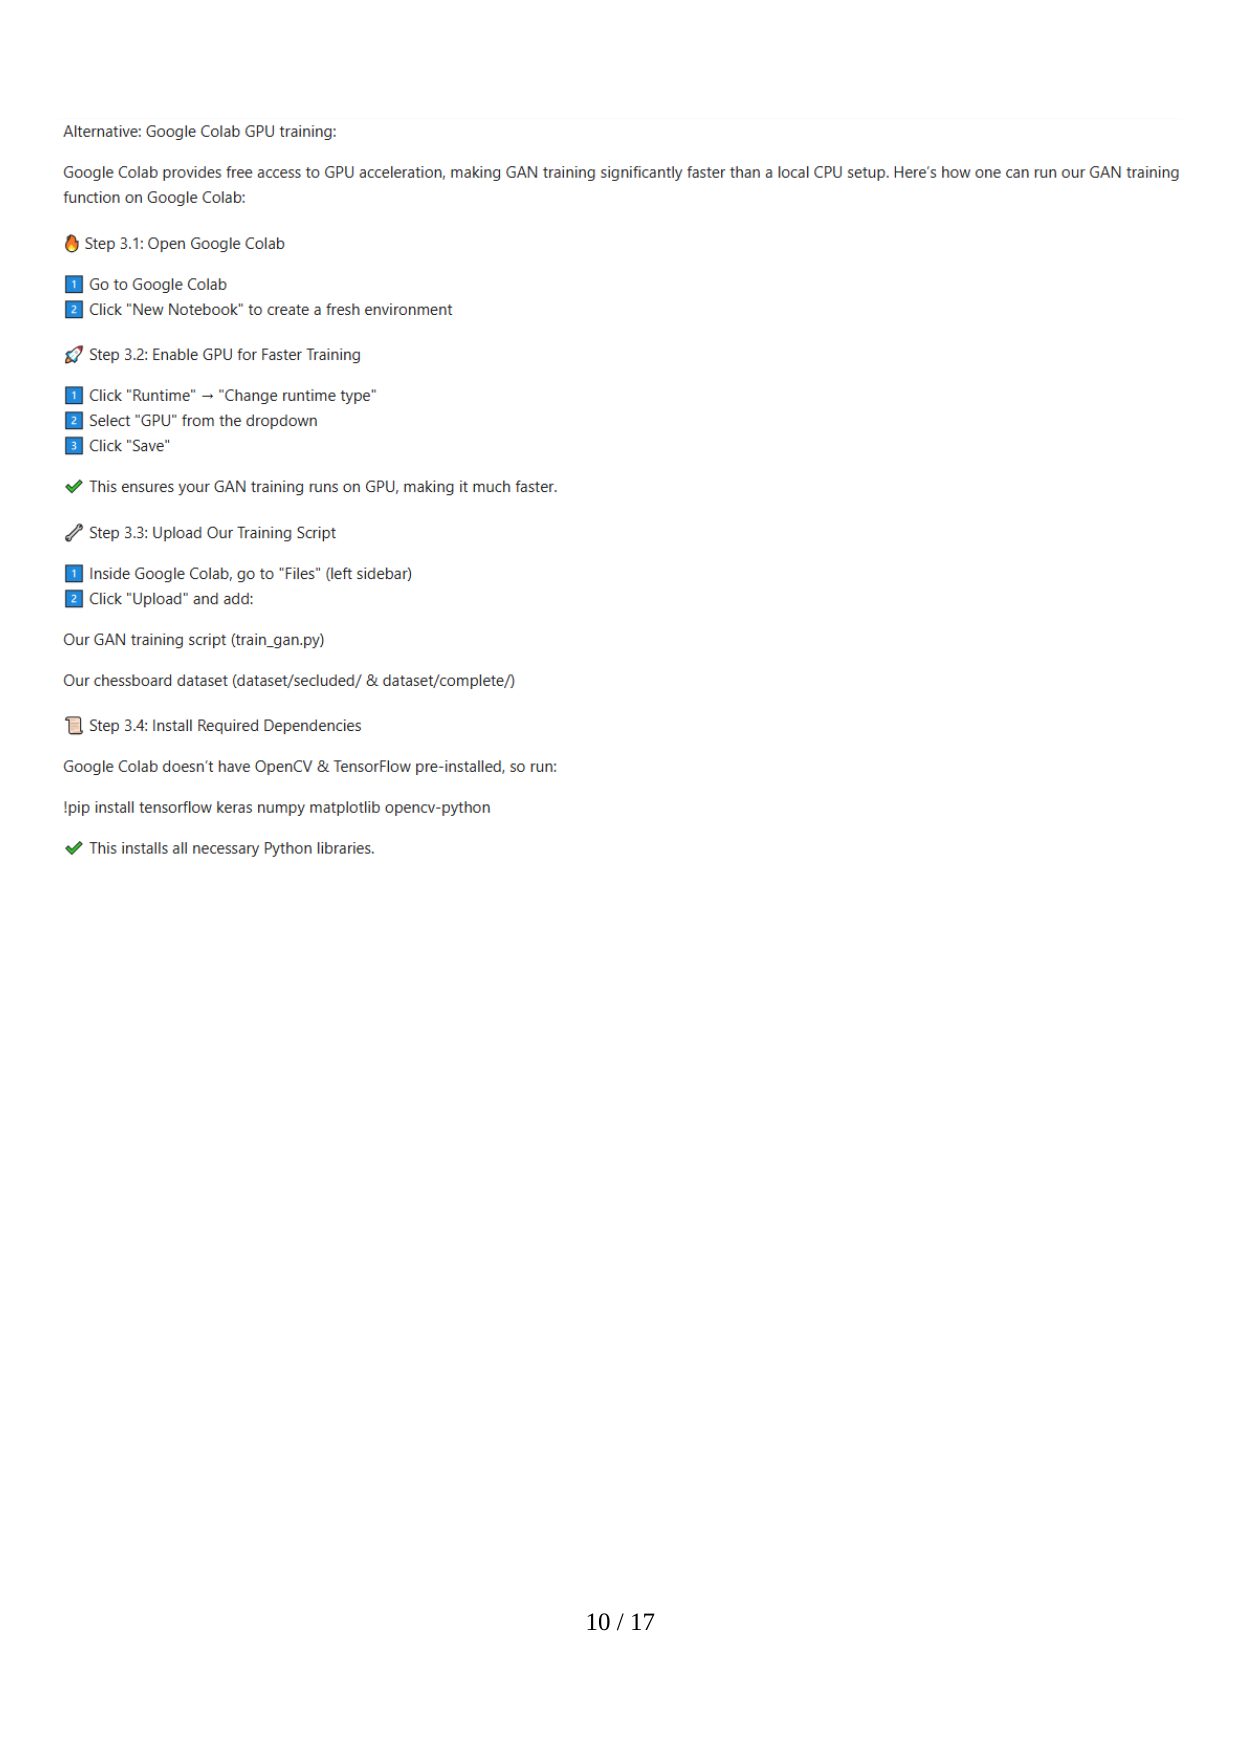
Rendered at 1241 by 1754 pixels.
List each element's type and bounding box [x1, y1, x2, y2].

picture [57, 118, 1183, 861]
